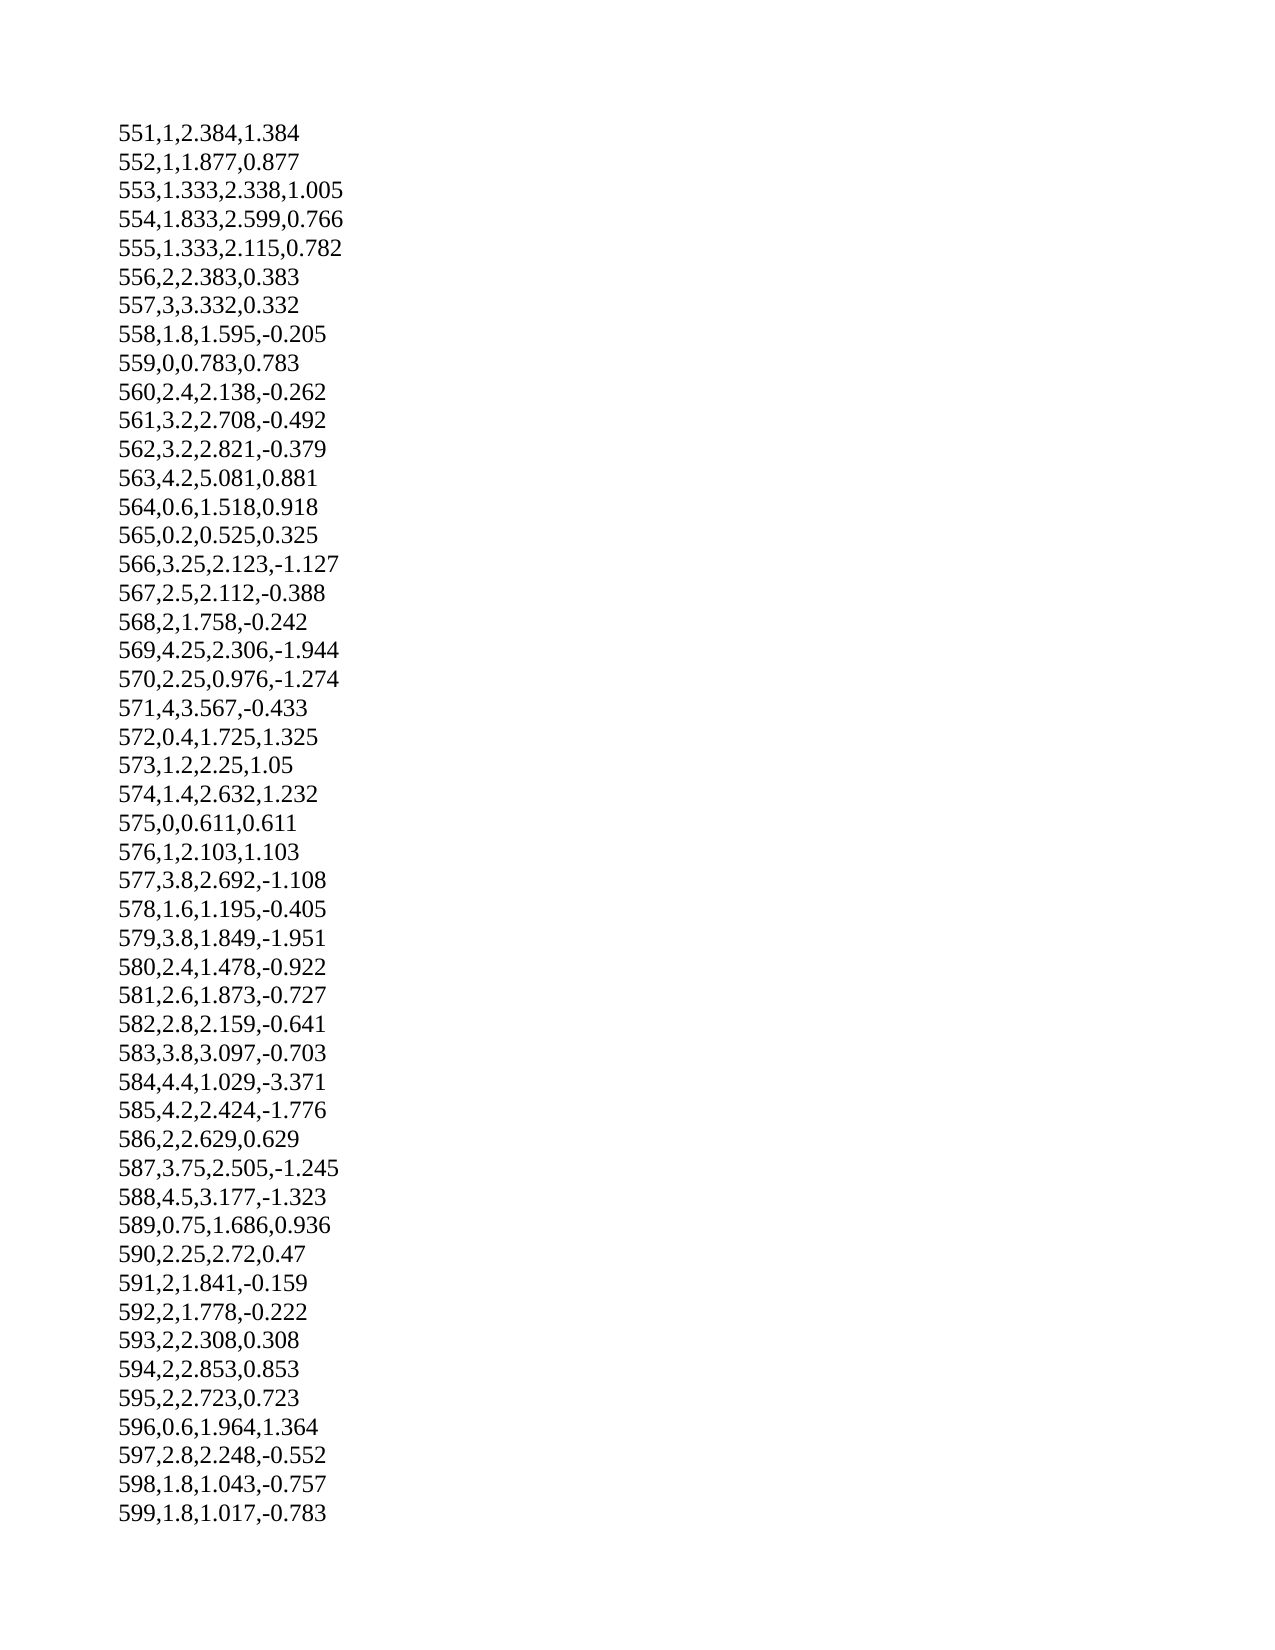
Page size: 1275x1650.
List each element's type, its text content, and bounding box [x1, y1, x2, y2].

text 562,3.2,2.821,-0.379 [118, 434, 1157, 463]
text 582,2.8,2.159,-0.641 [118, 1009, 1157, 1038]
text 590,2.25,2.72,0.47 [118, 1239, 1157, 1268]
text 597,2.8,2.248,-0.552 [118, 1441, 1157, 1469]
text 561,3.2,2.708,-0.492 [118, 406, 1157, 434]
text 580,2.4,1.478,-0.922 [118, 952, 1157, 981]
text 587,3.75,2.505,-1.245 [118, 1153, 1157, 1182]
text 558,1.8,1.595,-0.205 [118, 319, 1157, 348]
text 581,2.6,1.873,-0.727 [118, 981, 1157, 1009]
text 556,2,2.383,0.383 [118, 262, 1157, 291]
text 574,1.4,2.632,1.232 [118, 779, 1157, 808]
text 560,2.4,2.138,-0.262 [118, 377, 1157, 406]
text 599,1.8,1.017,-0.783 [118, 1498, 1157, 1527]
text 559,0,0.783,0.783 [118, 348, 1157, 377]
text 553,1.333,2.338,1.005 [118, 176, 1157, 204]
text 552,1,1.877,0.877 [118, 147, 1157, 176]
text 585,4.2,2.424,-1.776 [118, 1096, 1157, 1124]
text 578,1.6,1.195,-0.405 [118, 894, 1157, 923]
text 563,4.2,5.081,0.881 [118, 463, 1157, 492]
text 596,0.6,1.964,1.364 [118, 1412, 1157, 1441]
text 564,0.6,1.518,0.918 [118, 492, 1157, 521]
text 573,1.2,2.25,1.05 [118, 751, 1157, 779]
text 571,4,3.567,-0.433 [118, 693, 1157, 722]
text 572,0.4,1.725,1.325 [118, 722, 1157, 751]
text 588,4.5,3.177,-1.323 [118, 1182, 1157, 1211]
text 575,0,0.611,0.611 [118, 808, 1157, 837]
text 577,3.8,2.692,-1.108 [118, 866, 1157, 894]
text 591,2,1.841,-0.159 [118, 1268, 1157, 1297]
text 579,3.8,1.849,-1.951 [118, 923, 1157, 952]
text 594,2,2.853,0.853 [118, 1354, 1157, 1383]
text 568,2,1.758,-0.242 [118, 607, 1157, 636]
text 551,1,2.384,1.384 [118, 118, 1157, 147]
text 565,0.2,0.525,0.325 [118, 521, 1157, 549]
text 583,3.8,3.097,-0.703 [118, 1038, 1157, 1067]
text 569,4.25,2.306,-1.944 [118, 636, 1157, 664]
text 570,2.25,0.976,-1.274 [118, 664, 1157, 693]
text 586,2,2.629,0.629 [118, 1124, 1157, 1153]
text 589,0.75,1.686,0.936 [118, 1211, 1157, 1239]
text 598,1.8,1.043,-0.757 [118, 1469, 1157, 1498]
text 554,1.833,2.599,0.766 [118, 204, 1157, 233]
text 584,4.4,1.029,-3.371 [118, 1067, 1157, 1096]
text 567,2.5,2.112,-0.388 [118, 578, 1157, 607]
text 555,1.333,2.115,0.782 [118, 233, 1157, 262]
text 557,3,3.332,0.332 [118, 291, 1157, 319]
text 576,1,2.103,1.103 [118, 837, 1157, 866]
text 595,2,2.723,0.723 [118, 1383, 1157, 1412]
text 592,2,1.778,-0.222 [118, 1297, 1157, 1326]
text 593,2,2.308,0.308 [118, 1326, 1157, 1354]
text 566,3.25,2.123,-1.127 [118, 549, 1157, 578]
